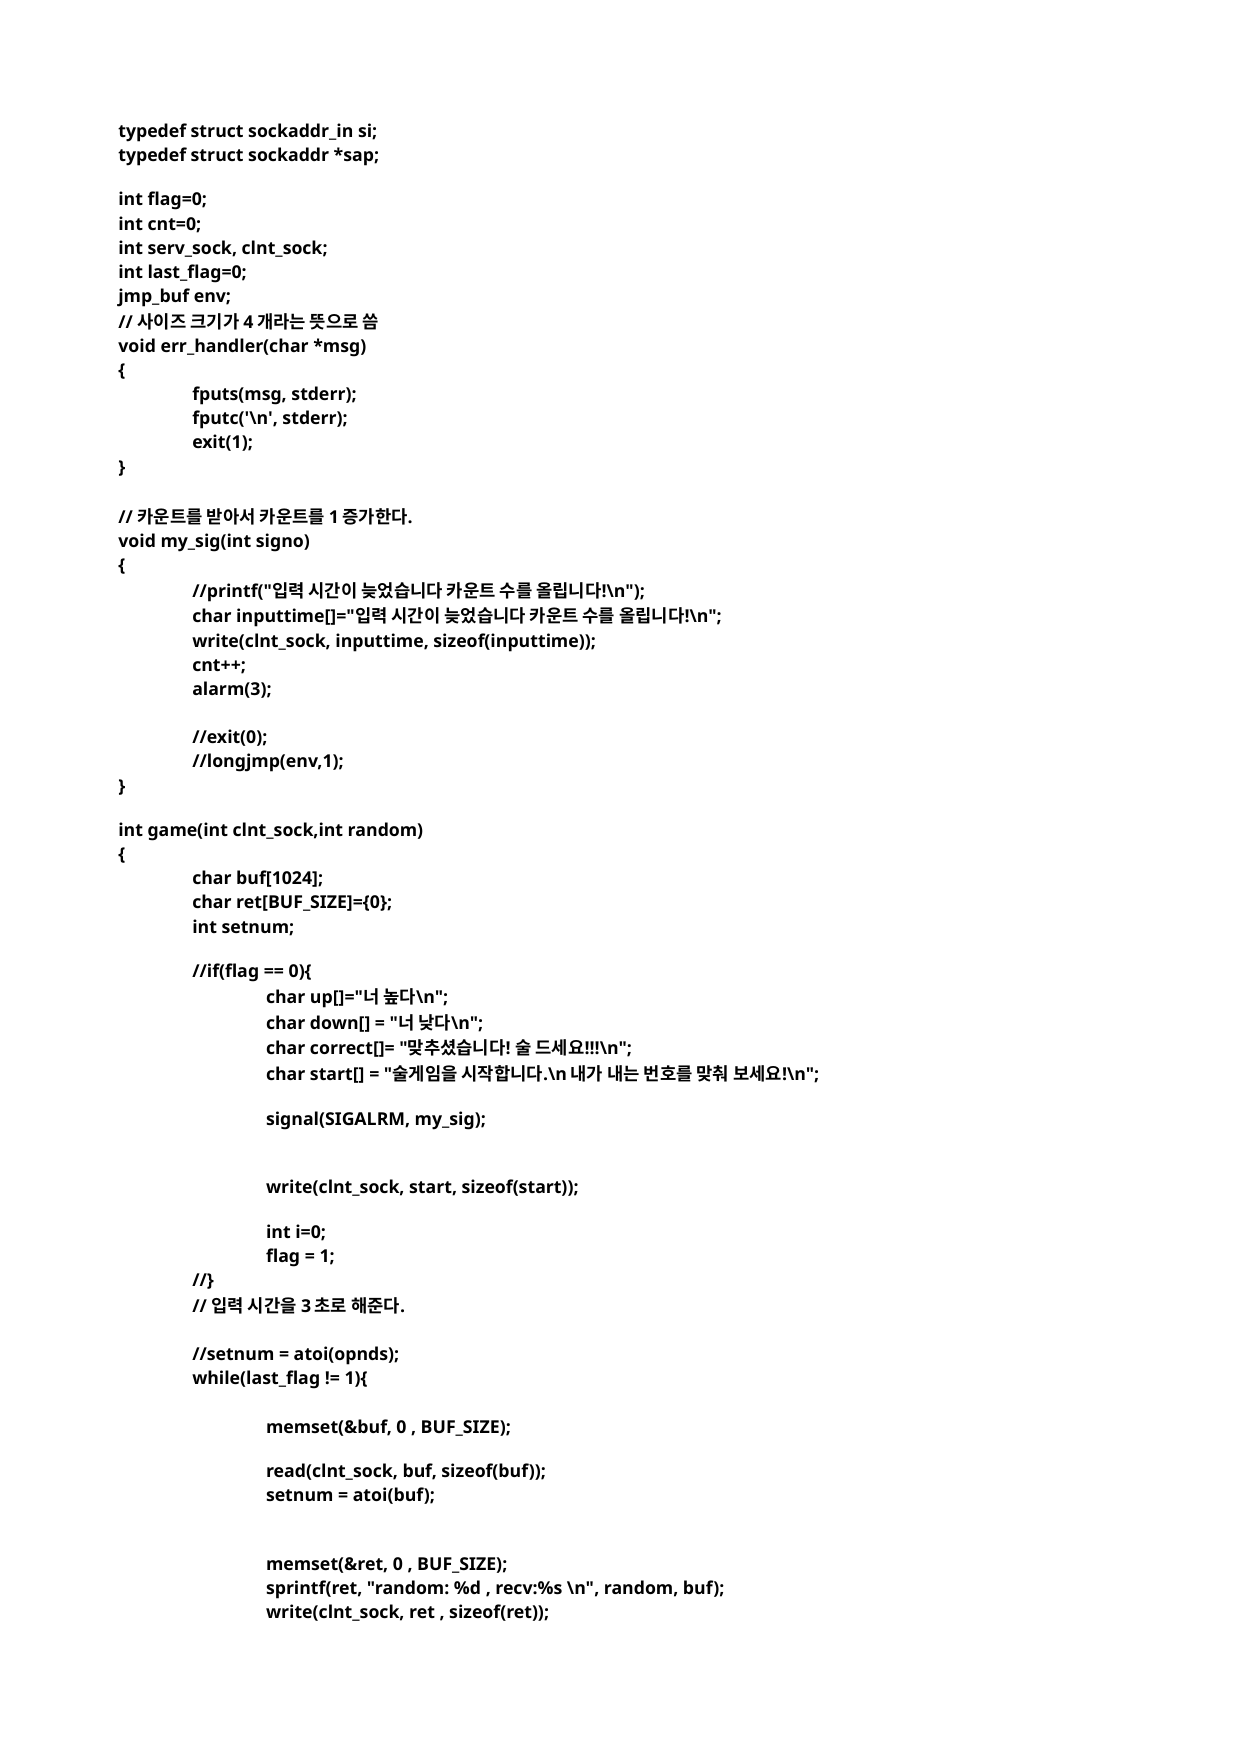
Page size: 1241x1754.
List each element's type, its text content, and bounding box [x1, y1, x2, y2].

text void my_sig(int signo) [118, 528, 1122, 552]
text int game(int clnt_sock,int random) [118, 817, 1122, 842]
text char buf[1024]; [118, 866, 1122, 890]
text cnt++; [118, 652, 1122, 676]
text fputs(msg, stderr); [118, 382, 1122, 406]
text read(clnt_sock, buf, sizeof(buf)); [118, 1458, 1122, 1483]
text { [118, 842, 1122, 866]
text memset(&buf, 0 , BUF_SIZE); [118, 1414, 1122, 1438]
text //} [118, 1267, 1122, 1292]
text int setnum; [118, 914, 1122, 938]
text char inputtime[]="입력 시간이 늦었습니다 카운트 수를 올립니다!\n"; [118, 602, 1122, 628]
text char down[] = "너 낮다\n"; [118, 1008, 1122, 1034]
text alarm(3); [118, 676, 1122, 701]
text char correct[]= "맞추셨습니다! 술 드세요!!!\n"; [118, 1034, 1122, 1060]
text //longjmp(env,1); [118, 749, 1122, 773]
text sprintf(ret, "random: %d , recv:%s \n", random, buf); [118, 1576, 1122, 1600]
text //printf("입력 시간이 늦었습니다 카운트 수를 올립니다!\n"); [118, 577, 1122, 602]
text int serv_sock, clnt_sock; [118, 235, 1122, 259]
text char start[] = "술게임을 시작합니다.\n내가 내는 번호를 맞춰 보세요!\n"; [118, 1060, 1122, 1086]
text write(clnt_sock, inputtime, sizeof(inputtime)); [118, 628, 1122, 652]
text fputc('\n', stderr); [118, 406, 1122, 430]
text { [118, 357, 1122, 382]
text //exit(0); [118, 725, 1122, 749]
text // 사이즈 크기가 4개라는 뜻으로 씀 [118, 308, 1122, 333]
text //setnum = atoi(opnds); [118, 1342, 1122, 1366]
text typedef struct sockaddr *sap; [118, 142, 1122, 166]
text flag = 1; [118, 1243, 1122, 1267]
text } [118, 454, 1122, 478]
text int cnt=0; [118, 211, 1122, 235]
text } [118, 773, 1122, 797]
text while(last_flag != 1){ [118, 1366, 1122, 1390]
text write(clnt_sock, start, sizeof(start)); [118, 1175, 1122, 1199]
text setnum = atoi(buf); [118, 1483, 1122, 1507]
text // 입력 시간을 3초로 해준다. [118, 1292, 1122, 1317]
text //if(flag == 0){ [118, 959, 1122, 983]
text typedef struct sockaddr_in si; [118, 118, 1122, 142]
text signal(SIGALRM, my_sig); [118, 1106, 1122, 1130]
text jmp_buf env; [118, 283, 1122, 308]
text int flag=0; [118, 187, 1122, 211]
text void err_handler(char *msg) [118, 333, 1122, 357]
text // 카운트를 받아서 카운트를 1증가한다. [118, 502, 1122, 528]
text exit(1); [118, 430, 1122, 454]
text memset(&ret, 0 , BUF_SIZE); [118, 1551, 1122, 1576]
text int last_flag=0; [118, 259, 1122, 283]
text int i=0; [118, 1219, 1122, 1243]
text char up[]="너 높다\n"; [118, 983, 1122, 1008]
text { [118, 552, 1122, 577]
text write(clnt_sock, ret , sizeof(ret)); [118, 1600, 1122, 1624]
text char ret[BUF_SIZE]={0}; [118, 890, 1122, 914]
